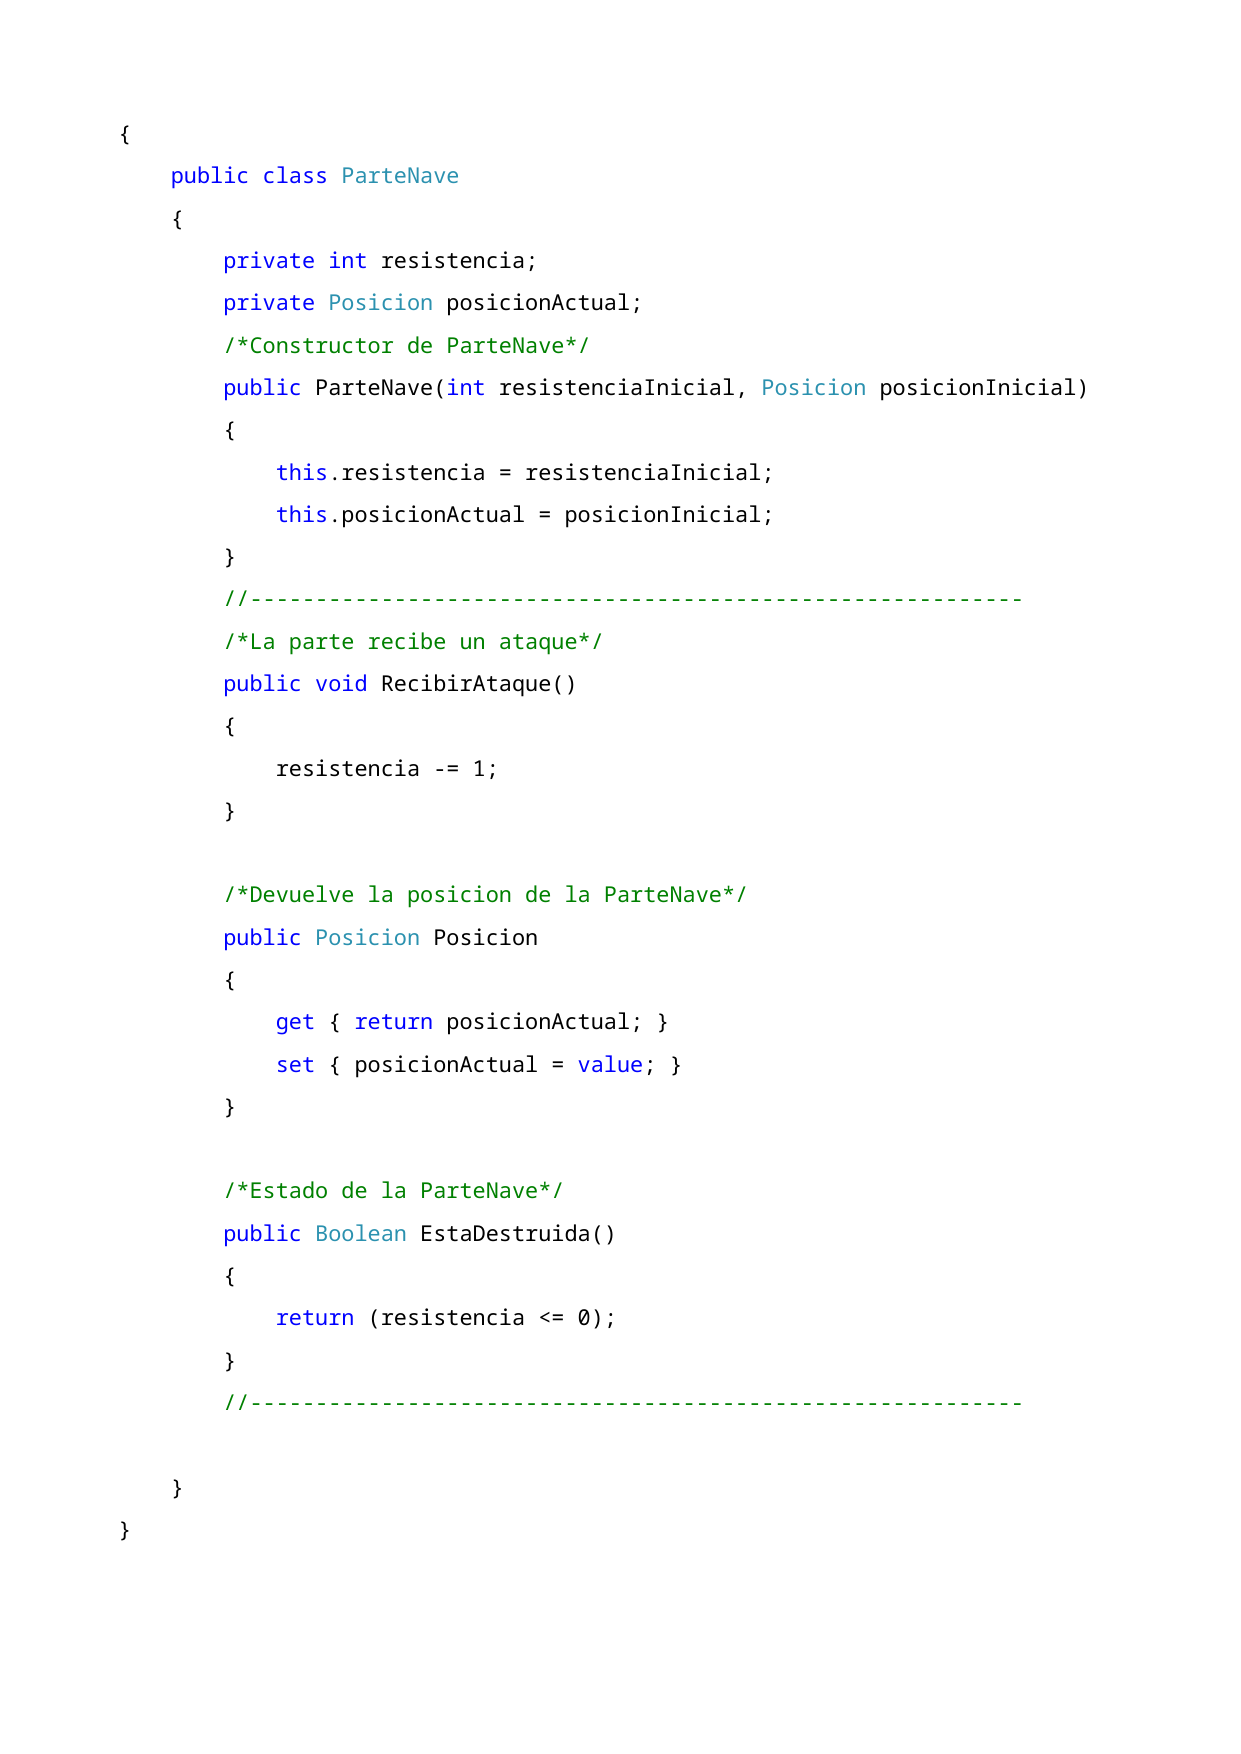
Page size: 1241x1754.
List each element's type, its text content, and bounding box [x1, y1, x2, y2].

text public void RecibirAtaque() [118, 668, 1122, 698]
text /*Constructor de ParteNave*/ [118, 329, 1122, 359]
text { [118, 710, 1122, 740]
text } [118, 1514, 1122, 1543]
text get { return posicionActual; } [118, 1006, 1122, 1036]
text public class ParteNave [118, 160, 1122, 190]
text public Posicion Posicion [118, 922, 1122, 951]
text { [118, 964, 1122, 994]
text //----------------------------------------------------------- [118, 583, 1122, 613]
text return (resistencia <= 0); [118, 1302, 1122, 1332]
text this.posicionActual = posicionInicial; [118, 499, 1122, 528]
text //----------------------------------------------------------- [118, 1387, 1122, 1417]
text } [118, 1471, 1122, 1501]
text { [118, 1260, 1122, 1290]
text public Boolean EstaDestruida() [118, 1218, 1122, 1247]
text } [118, 541, 1122, 571]
text public ParteNave(int resistenciaInicial, Posicion posicionInicial) [118, 372, 1122, 402]
text this.resistencia = resistenciaInicial; [118, 456, 1122, 486]
text /*Estado de la ParteNave*/ [118, 1175, 1122, 1205]
text } [118, 795, 1122, 824]
text resistencia -= 1; [118, 752, 1122, 782]
text set { posicionActual = value; } [118, 1048, 1122, 1078]
text /*La parte recibe un ataque*/ [118, 626, 1122, 655]
text private Posicion posicionActual; [118, 287, 1122, 317]
text { [118, 203, 1122, 232]
text { [118, 118, 1122, 148]
text /*Devuelve la posicion de la ParteNave*/ [118, 879, 1122, 909]
text } [118, 1344, 1122, 1374]
text { [118, 414, 1122, 444]
text } [118, 1091, 1122, 1121]
text private int resistencia; [118, 245, 1122, 275]
